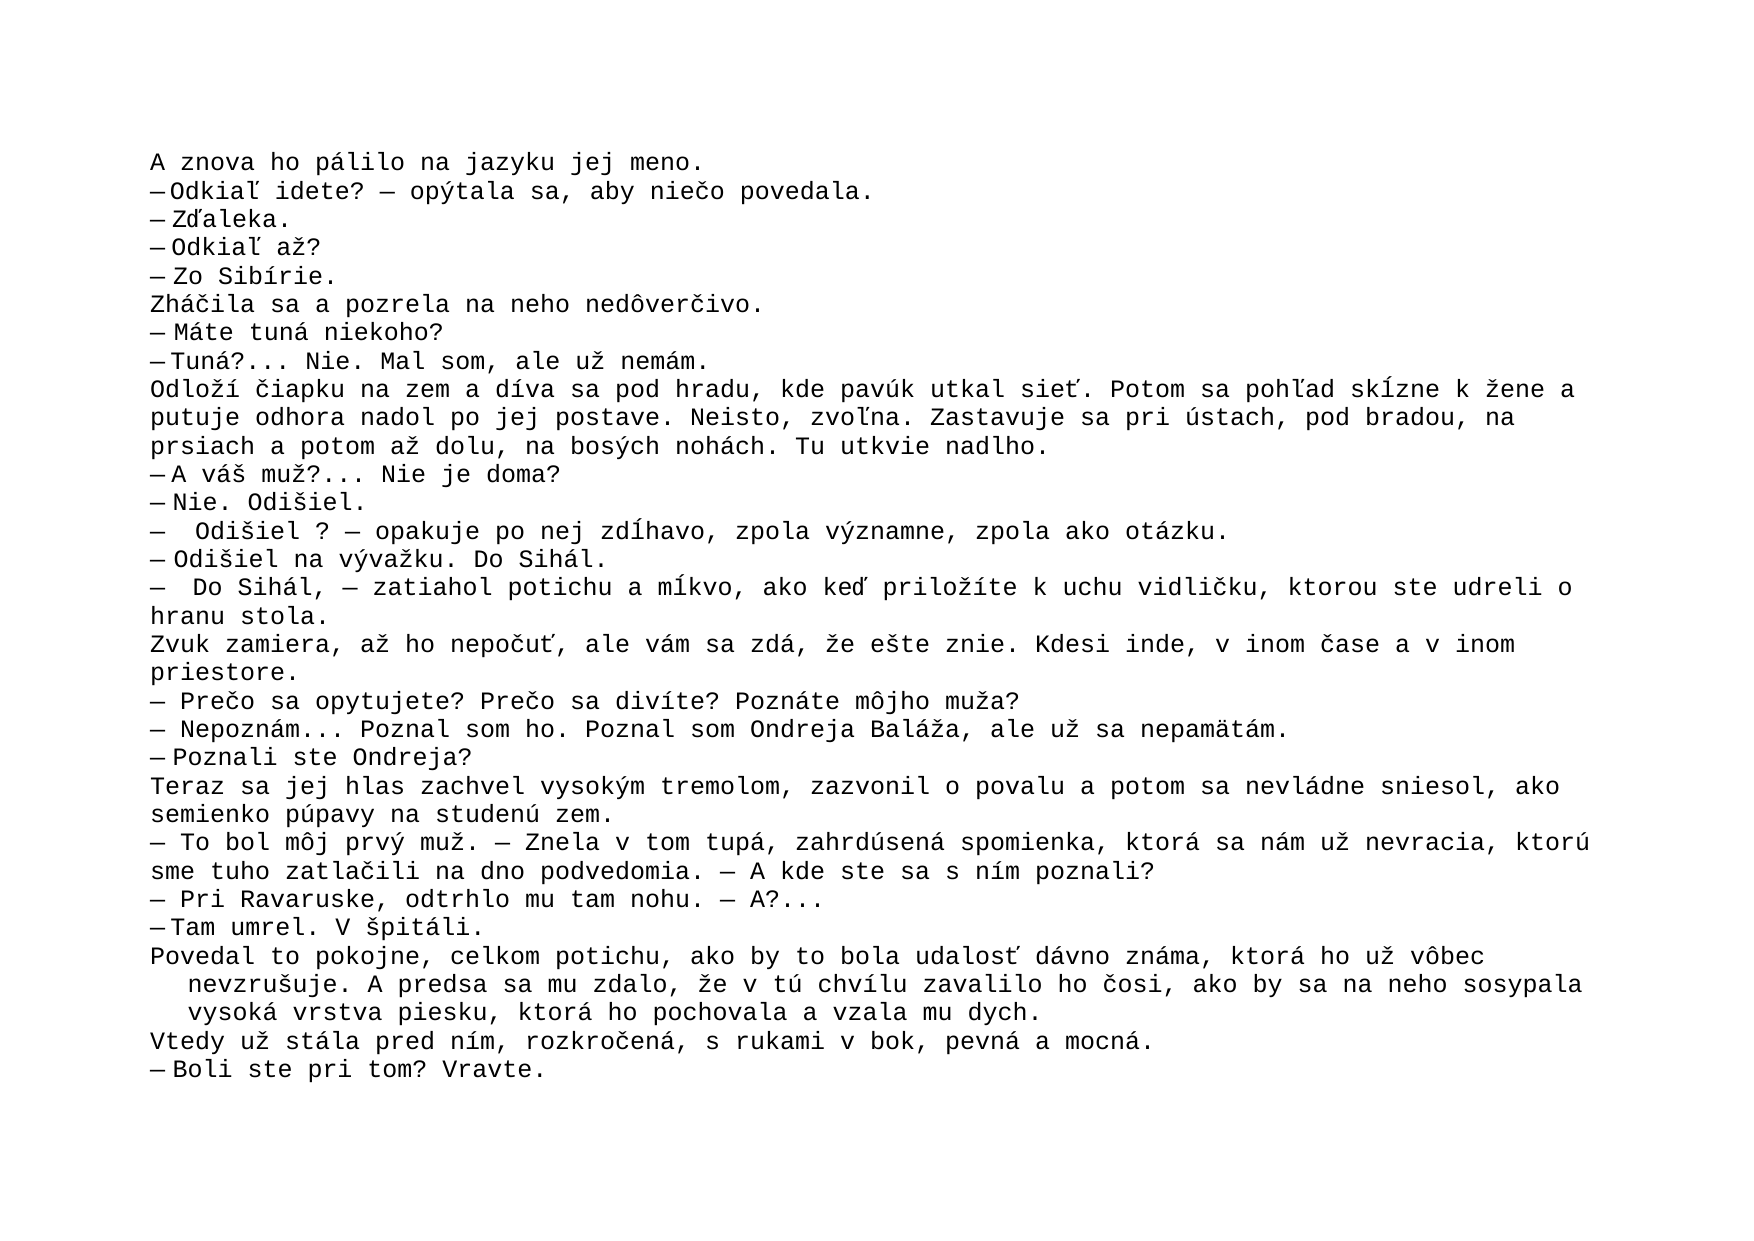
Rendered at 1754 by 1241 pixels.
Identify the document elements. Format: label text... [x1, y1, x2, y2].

text — Odkiaľ až? [150, 235, 1603, 263]
text Teraz sa jej hlas zachvel vysokým tremolom, zazvonil o povalu a potom sa nevládne sniesol, ako semienko púpavy na studenú zem. [150, 773, 1603, 830]
text Zháčila sa a pozrela na neho nedôverčivo. [150, 292, 1603, 320]
text — To bol môj prvý muž. — Znela v tom tupá, zahrdúsená spomienka, ktorá sa nám už nevracia, ktorú sme tuho zatlačili na dno podvedomia. — A kde ste sa s ním poznali? [150, 830, 1603, 887]
text — Do Sihál, — zatiahol potichu a mĺkvo, ako keď priložíte k uchu vidličku, ktorou ste udreli o hranu stola. [150, 575, 1603, 632]
text Vtedy už stála pred ním, rozkročená, s rukami v bok, pevná a mocná. [150, 1028, 1603, 1057]
text — Pri Ravaruske, odtrhlo mu tam nohu. — A?... [150, 887, 1603, 915]
text — Tam umrel. V špitáli. [150, 915, 1603, 943]
text Odloží čiapku na zem a díva sa pod hradu, kde pavúk utkal sieť. Potom sa pohľad skĺzne k žene a putuje odhora nadol po jej postave. Neisto, zvoľna. Zastavuje sa pri ústach, pod bradou, na prsiach a potom až dolu, na bosých nohách. Tu utkvie nadlho. [150, 377, 1603, 462]
text Povedal to pokojne, celkom potichu, ako by to bola udalosť dávno známa, ktorá ho už vôbec nevzrušuje. A predsa sa mu zdalo, že v tú chvílu zavalilo ho čosi, ako by sa na neho sosypala vysoká vrstva piesku, ktorá ho pochovala a vzala mu dych. [150, 943, 1603, 1028]
text — A váš muž?... Nie je doma? [150, 462, 1603, 490]
text — Tuná?... Nie. Mal som, ale už nemám. [150, 348, 1603, 377]
text — Prečo sa opytujete? Prečo sa divíte? Poznáte môjho muža? [150, 688, 1603, 717]
text — Boli ste pri tom? Vravte. [150, 1057, 1603, 1085]
text Zvuk zamiera, až ho nepočuť, ale vám sa zdá, že ešte znie. Kdesi inde, v inom čase a v inom priestore. [150, 632, 1603, 688]
text — Zo Sibírie. [150, 263, 1603, 292]
text — Nie. Odišiel. [150, 490, 1603, 518]
text — Zďaleka. [150, 207, 1603, 235]
text — Máte tuná niekoho? [150, 320, 1603, 348]
text — Odkiaľ idete? — opýtala sa, aby niečo povedala. [150, 178, 1603, 207]
text — Odišiel ? — opakuje po nej zdĺhavo, zpola významne, zpola ako otázku. [150, 518, 1603, 547]
text — Nepoznám... Poznal som ho. Poznal som Ondreja Baláža, ale už sa nepamätám. [150, 717, 1603, 745]
text — Poznali ste Ondreja? [150, 745, 1603, 773]
text A znova ho pálilo na jazyku jej meno. [150, 150, 1603, 178]
text — Odišiel na vývažku. Do Sihál. [150, 547, 1603, 575]
